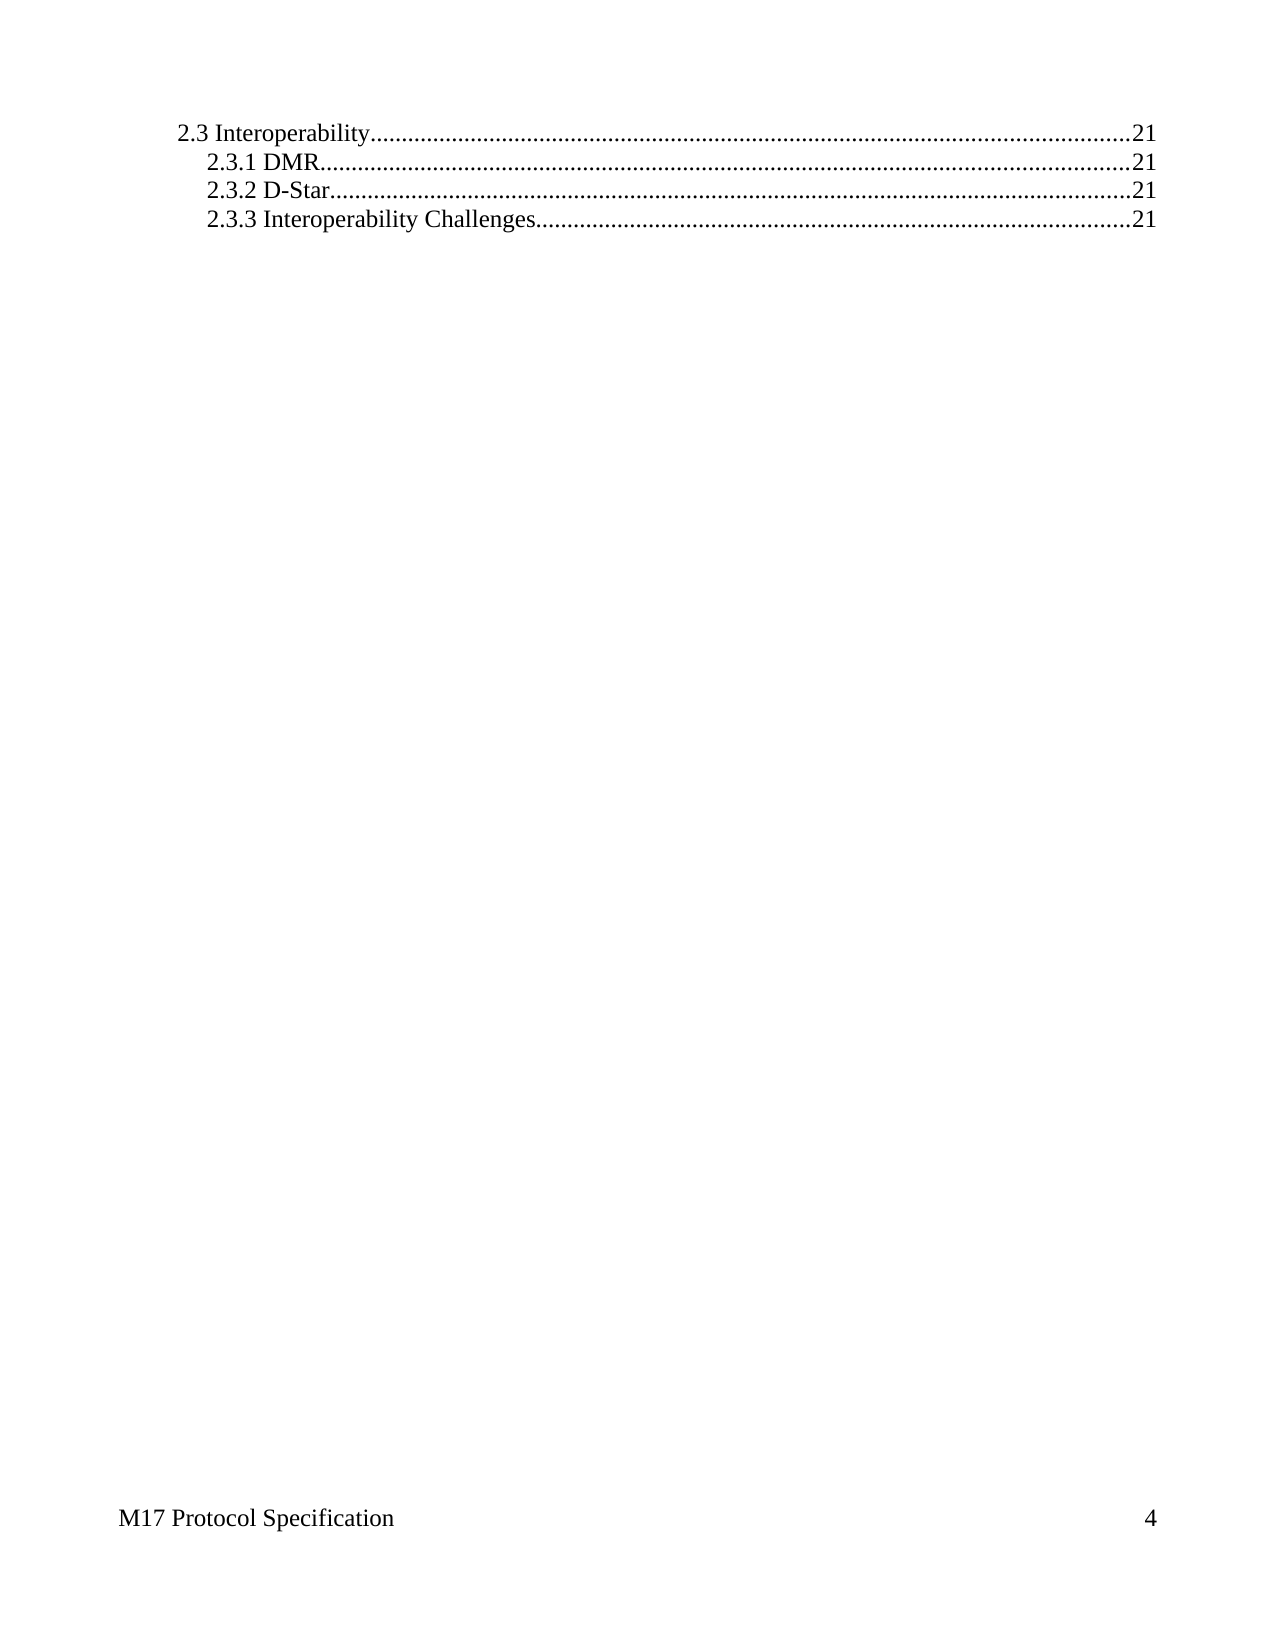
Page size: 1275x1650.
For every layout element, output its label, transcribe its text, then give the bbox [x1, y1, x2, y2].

text 2.3.3 Interoperability Challenges 21 [207, 204, 1157, 233]
text 2.3.1 DMR 21 [207, 147, 1157, 176]
text 2.3 Interoperability 21 [177, 118, 1157, 147]
text 2.3.2 D-Star 21 [207, 176, 1157, 204]
